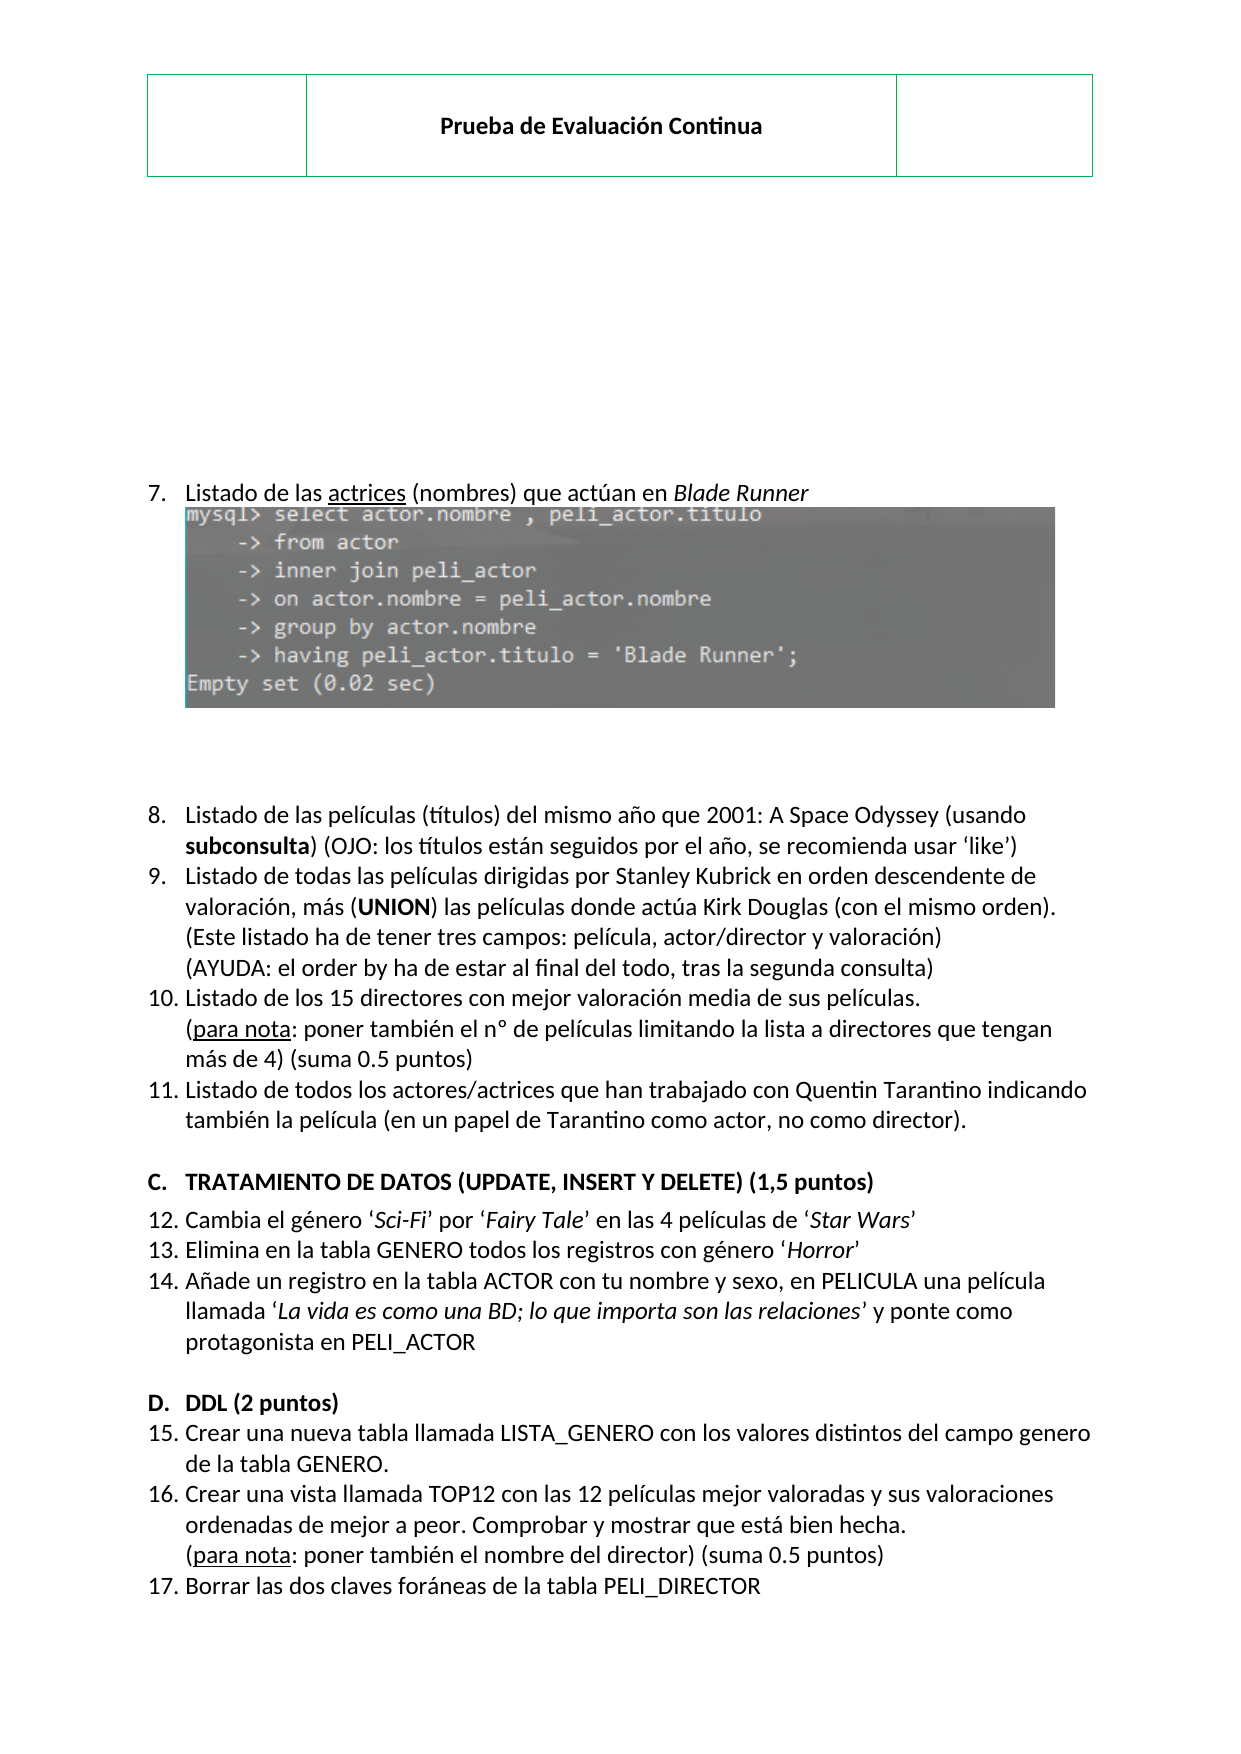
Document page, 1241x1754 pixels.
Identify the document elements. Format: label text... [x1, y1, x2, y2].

text (para nota: poner también el nº de películas limitando la lista a directores que tengan más de 4) (suma 0.5 puntos) [185, 1013, 1092, 1074]
list Listado de las actrices (nombres) que actúan en Blade Runner [148, 477, 1092, 508]
text (para nota: poner también el nombre del director) (suma 0.5 puntos) [185, 1539, 1092, 1570]
list Listado de todos los actores/actrices que han trabajado con Quentin Tarantino indicando también la película (en un papel de Tarantino como actor, no como director). [148, 1074, 1092, 1135]
text (Este listado ha de tener tres campos: película, actor/director y valoración) [185, 922, 1092, 952]
list DDL (2 puntos) [148, 1387, 1092, 1417]
list Borrar las dos claves foráneas de la tabla PELI_DIRECTOR [148, 1570, 1092, 1601]
list TRATAMIENTO DE DATOS (UPDATE, INSERT Y DELETE) (1,5 puntos) [148, 1166, 1092, 1196]
list Listado de los 15 directores con mejor valoración media de sus películas. [148, 983, 1092, 1013]
text (AYUDA: el order by ha de estar al final del todo, tras la segunda consulta) [185, 952, 1092, 983]
list Elimina en la tabla GENERO todos los registros con género ‘Horror’ [148, 1234, 1092, 1265]
list Listado de las películas (títulos) del mismo año que 2001: A Space Odyssey (usando subconsulta) (OJO: los títulos están seguidos por el año, se recomienda usar ‘like’) [148, 799, 1092, 861]
list Crear una vista llamada TOP12 con las 12 películas mejor valoradas y sus valoraciones ordenadas de mejor a peor. Comprobar y mostrar que está bien hecha. [148, 1478, 1092, 1539]
list Listado de todas las películas dirigidas por Stanley Kubrick en orden descendente de valoración, más (UNION) las películas donde actúa Kirk Douglas (con el mismo orden). [148, 861, 1092, 922]
list Crear una nueva tabla llamada LISTA_GENERO con los valores distintos del campo genero de la tabla GENERO. [148, 1417, 1092, 1478]
picture [185, 507, 1056, 708]
list Añade un registro en la tabla ACTOR con tu nombre y sexo, en PELICULA una película llamada ‘La vida es como una BD; lo que importa son las relaciones’ y ponte como protagonista en PELI_ACTOR [148, 1265, 1092, 1356]
list Cambia el género ‘Sci-Fi’ por ‘Fairy Tale’ en las 4 películas de ‘Star Wars’ [148, 1204, 1092, 1234]
